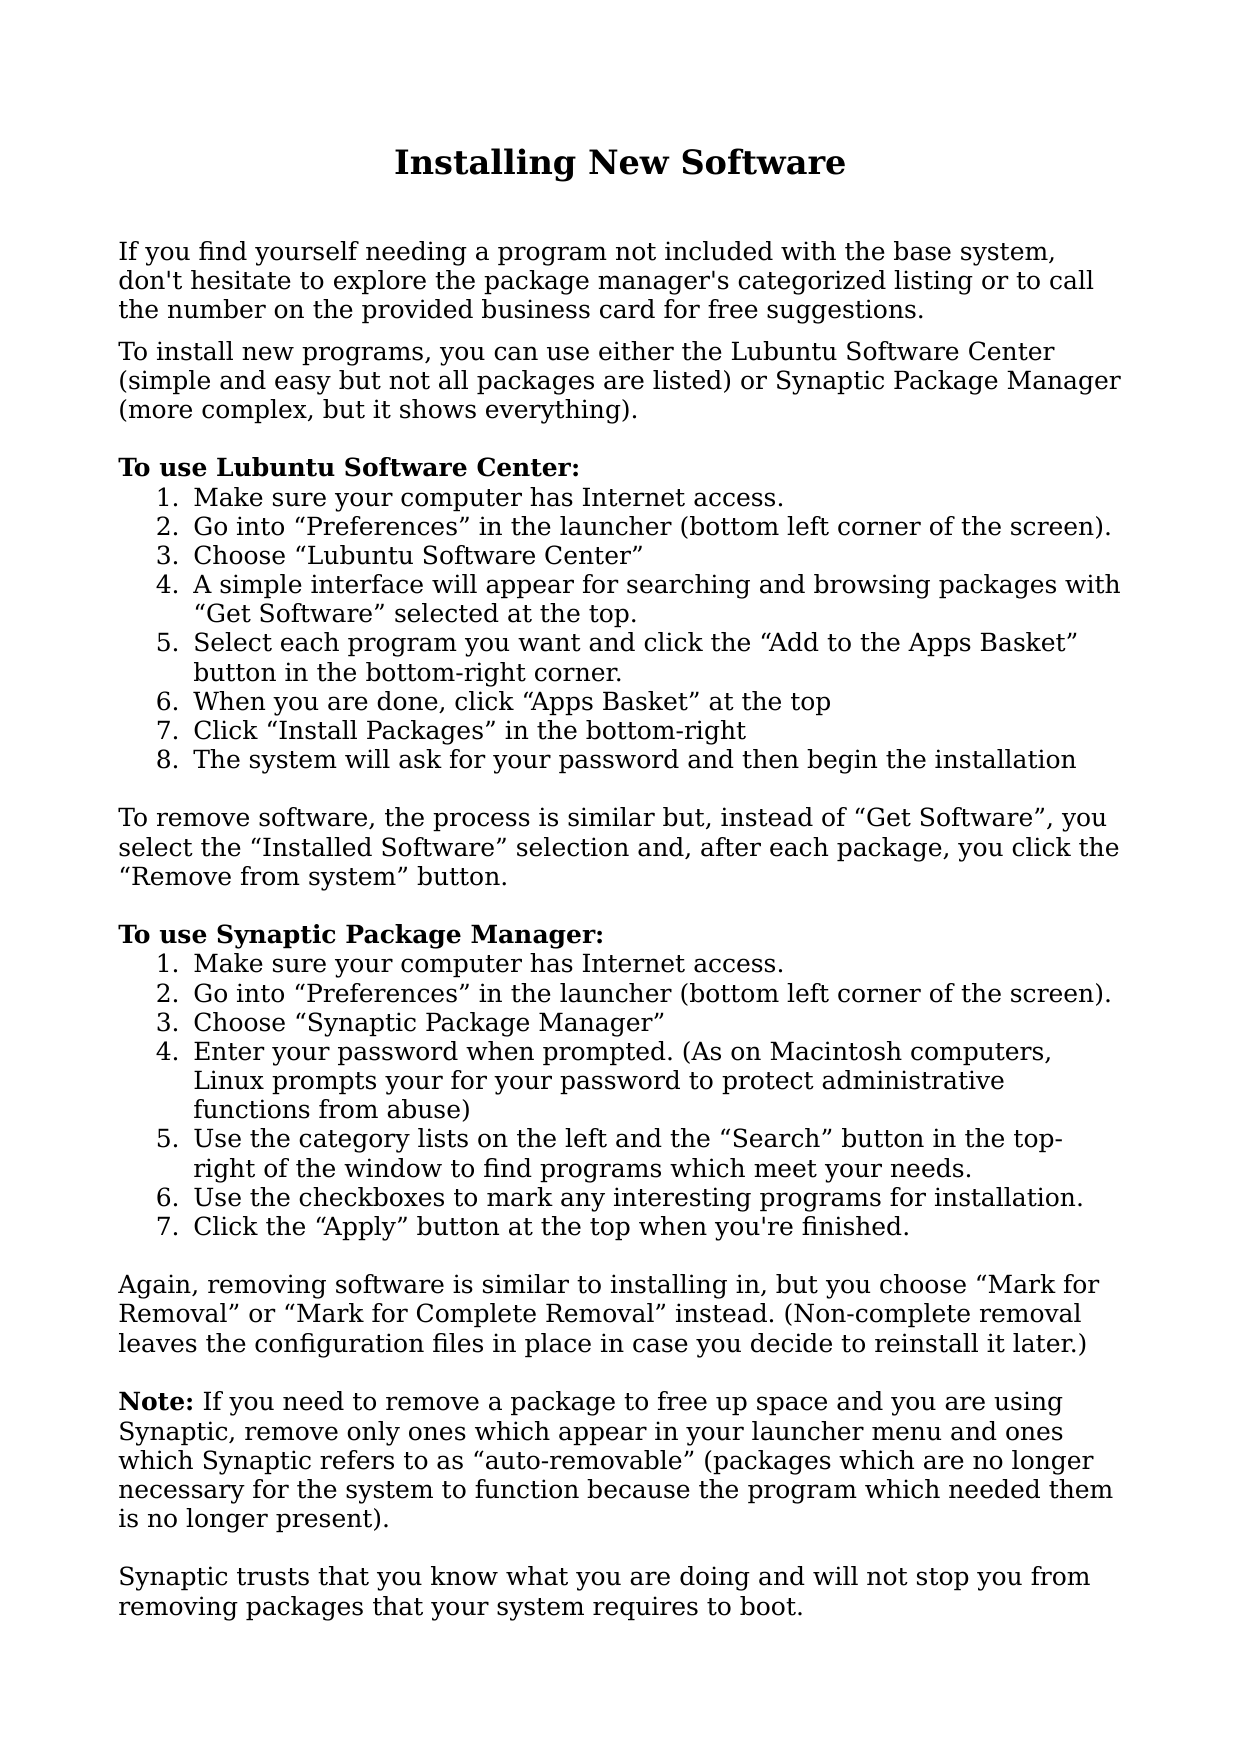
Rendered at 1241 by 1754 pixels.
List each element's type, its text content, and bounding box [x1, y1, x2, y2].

list Go into “Preferences” in the launcher (bottom left corner of the screen). [156, 512, 1122, 541]
list A simple interface will appear for searching and browsing packages with “Get Software” selected at the top. [156, 570, 1122, 628]
list Select each program you want and click the “Add to the Apps Basket” button in the bottom-right corner. [156, 628, 1122, 687]
text To remove software, the process is similar but, instead of “Get Software”, you select the “Installed Software” selection and, after each package, you click the “Remove from system” button. [118, 803, 1122, 891]
list Click the “Apply” button at the top when you're finished. [156, 1212, 1122, 1241]
text Again, removing software is similar to installing in, but you choose “Mark for Removal” or “Mark for Complete Removal” instead. (Non-complete removal leaves the configuration files in place in case you decide to reinstall it later.) [118, 1270, 1122, 1358]
text To install new programs, you can use either the Lubuntu Software Center (simple and easy but not all packages are listed) or Synaptic Package Manager (more complex, but it shows everything). [118, 337, 1122, 424]
list Choose “Synaptic Package Manager” [156, 1008, 1122, 1037]
subtitle Installing New Software [118, 143, 1122, 182]
list Use the category lists on the left and the “Search” button in the top-right of the window to find programs which meet your needs. [156, 1124, 1122, 1183]
list Make sure your computer has Internet access. [156, 483, 1122, 512]
text To use Synaptic Package Manager: [118, 920, 1122, 949]
list Use the checkboxes to mark any interesting programs for installation. [156, 1183, 1122, 1212]
list When you are done, click “Apps Basket” at the top [156, 687, 1122, 716]
text To use Lubuntu Software Center: [118, 453, 1122, 483]
text Note: If you need to remove a package to free up space and you are using Synaptic, remove only ones which appear in your launcher menu and ones which Synaptic refers to as “auto-removable” (packages which are no longer necessary for the system to function because the program which needed them is no longer present). [118, 1387, 1122, 1533]
list Make sure your computer has Internet access. [156, 949, 1122, 979]
list Enter your password when prompted. (As on Macintosh computers, Linux prompts your for your password to protect administrative functions from abuse) [156, 1037, 1122, 1124]
list Go into “Preferences” in the launcher (bottom left corner of the screen). [156, 979, 1122, 1008]
list Choose “Lubuntu Software Center” [156, 541, 1122, 570]
list Click “Install Packages” in the bottom-right [156, 716, 1122, 745]
list The system will ask for your password and then begin the installation [156, 745, 1122, 774]
text Synaptic trusts that you know what you are doing and will not stop you from removing packages that your system requires to boot. [118, 1562, 1122, 1621]
text If you find yourself needing a program not included with the base system, don't hesitate to explore the package manager's categorized listing or to call the number on the provided business card for free suggestions. [118, 237, 1122, 324]
